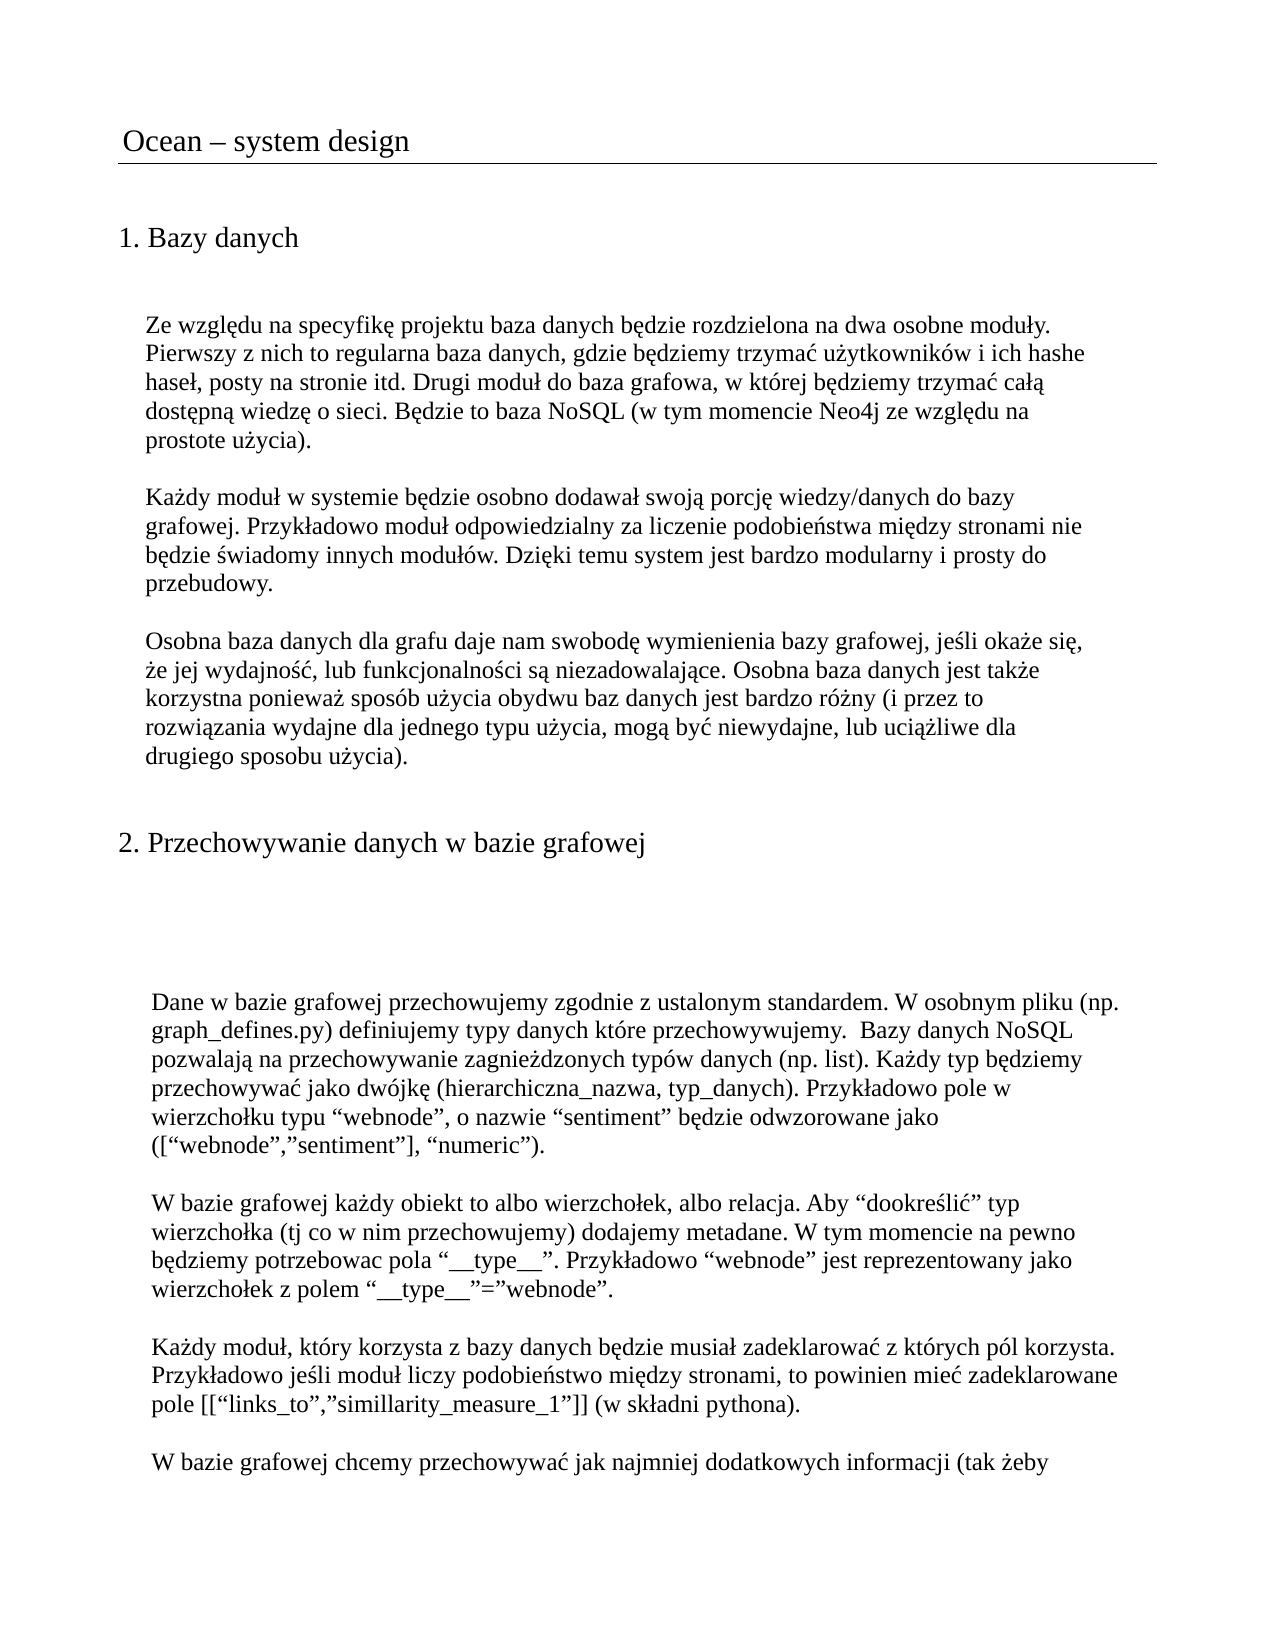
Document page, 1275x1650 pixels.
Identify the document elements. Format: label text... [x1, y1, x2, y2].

text Ze względu na specyfikę projektu baza danych będzie rozdzielona na dwa osobne moduły. Pierwszy z nich to regularna baza danych, gdzie będziemy trzymać użytkowników i ich hashe haseł, posty na stronie itd. Drugi moduł do baza grafowa, w której będziemy trzymać całą dostępną wiedzę o sieci. Będzie to baza NoSQL (w tym momencie Neo4j ze względu na prostote użycia). [119, 283, 1124, 453]
text 1. Bazy danych [118, 220, 1157, 254]
text Każdy moduł, który korzysta z bazy danych będzie musiał zadeklarować z których pól korzysta. Przykładowo jeśli moduł liczy podobieństwo między stronami, to powinien mieć zadeklarowane pole [[“links_to”,”simillarity_measure_1”]] (w składni pythona). [119, 1332, 1157, 1418]
text Ocean – system design [118, 118, 1157, 163]
text W bazie grafowej chcemy przechowywać jak najmniej dodatkowych informacji (tak żeby [119, 1447, 1157, 1508]
text W bazie grafowej każdy obiekt to albo wierzchołek, albo relacja. Aby “dookreślić” typ wierzchołka (tj co w nim przechowujemy) dodajemy metadane. W tym momencie na pewno będziemy potrzebowac pola “__type__”. Przykładowo “webnode” jest reprezentowany jako wierzchołek z polem “__type__”=”webnode”. [119, 1188, 1157, 1303]
text Każdy moduł w systemie będzie osobno dodawał swoją porcję wiedzy/danych do bazy grafowej. Przykładowo moduł odpowiedzialny za liczenie podobieństwa między stronami nie będzie świadomy innych modułów. Dzięki temu system jest bardzo modularny i prosty do przebudowy. [119, 482, 1124, 597]
text Osobna baza danych dla grafu daje nam swobodę wymienienia bazy grafowej, jeśli okaże się, że jej wydajność, lub funkcjonalności są niezadowalające. Osobna baza danych jest także korzystna ponieważ sposób użycia obydwu baz danych jest bardzo różny (i przez to rozwiązania wydajne dla jednego typu użycia, mogą być niewydajne, lub uciążliwe dla drugiego sposobu użycia). [119, 626, 1124, 770]
text Dane w bazie grafowej przechowujemy zgodnie z ustalonym standardem. W osobnym pliku (np. graph_defines.py) definiujemy typy danych które przechowywujemy. Bazy danych NoSQL pozwalają na przechowywanie zagnieżdzonych typów danych (np. list). Każdy typ będziemy przechowywać jako dwójkę (hierarchiczna_nazwa, typ_danych). Przykładowo pole w wierzchołku typu “webnode”, o nazwie “sentiment” będzie odwzorowane jako ([“webnode”,”sentiment”], “numeric”). [119, 954, 1157, 1159]
text 2. Przechowywanie danych w bazie grafowej [118, 825, 1157, 859]
